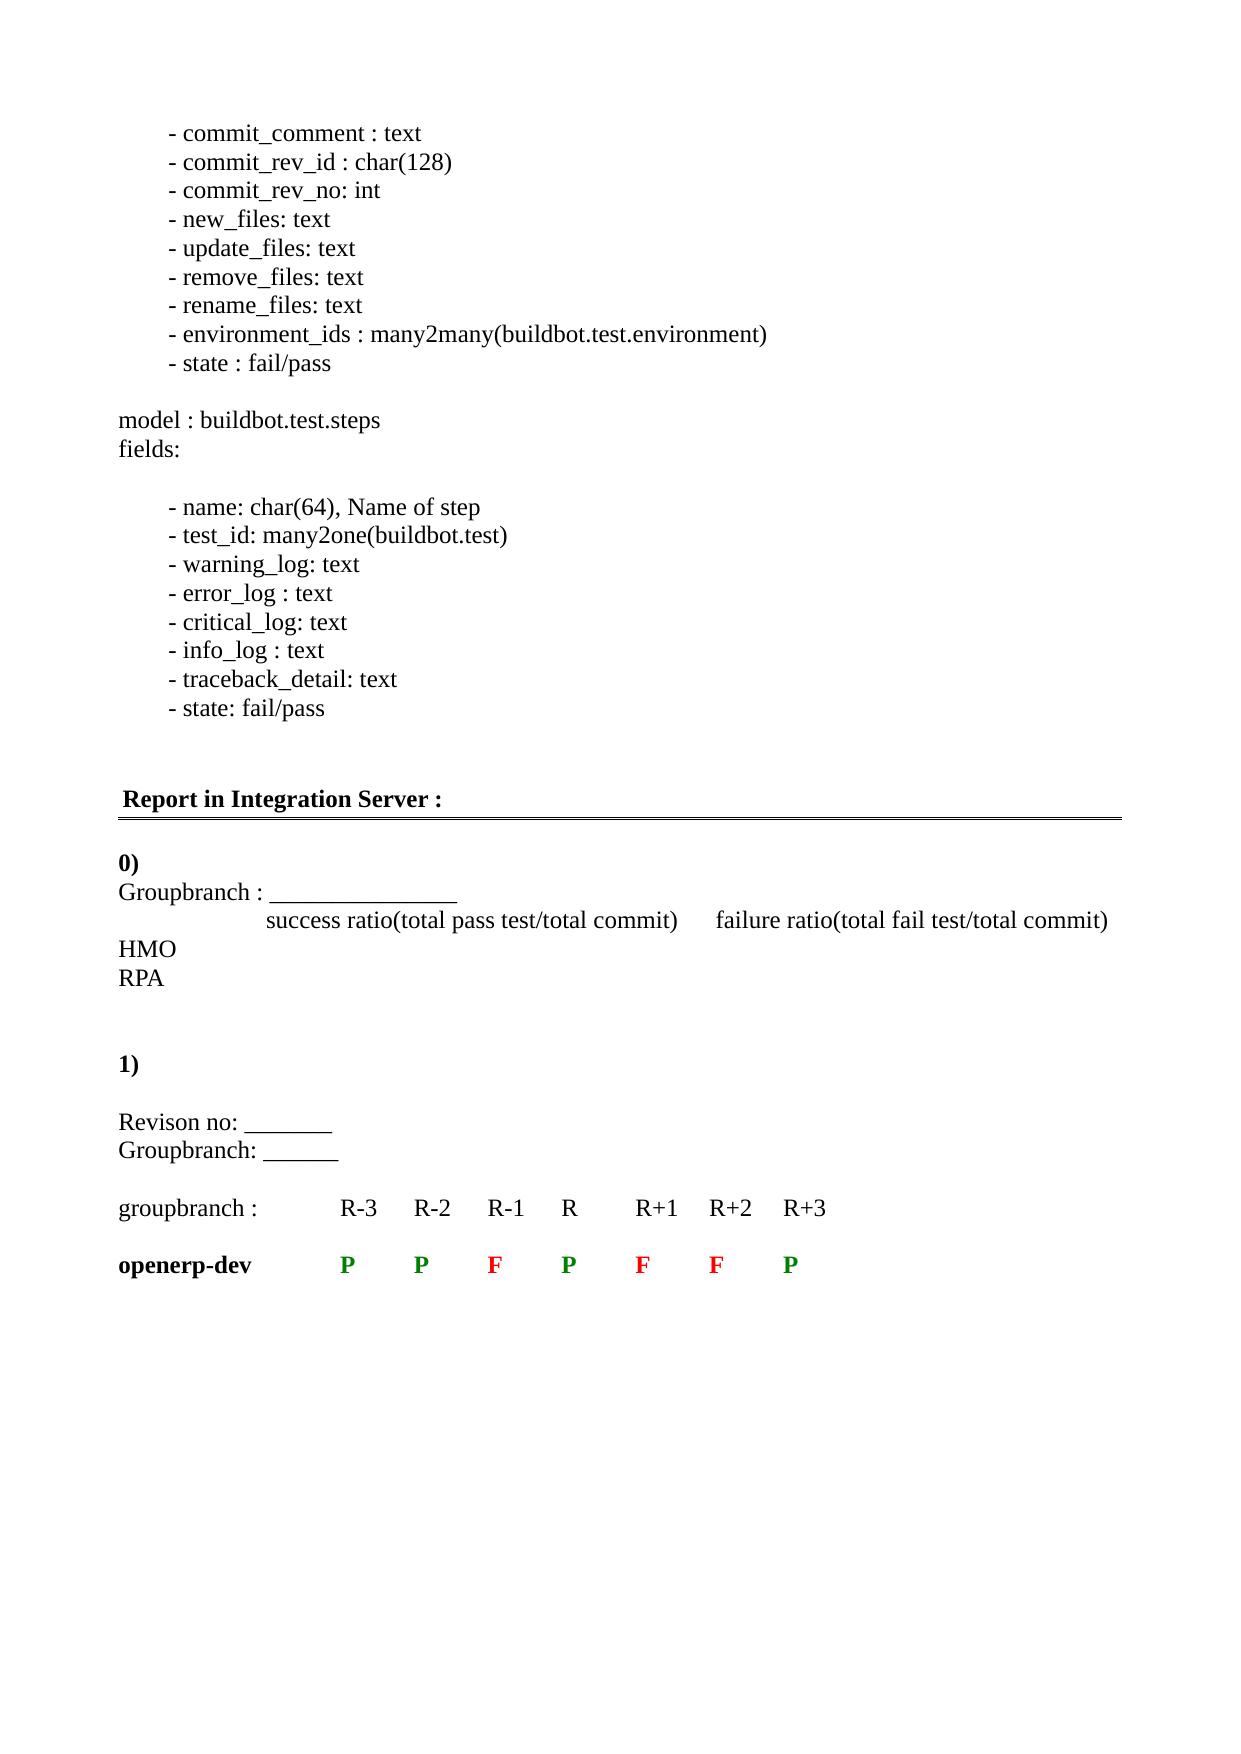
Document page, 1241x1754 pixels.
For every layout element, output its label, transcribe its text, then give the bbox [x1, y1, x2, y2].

text 1) [118, 1049, 1122, 1078]
text - error_log : text [118, 578, 1122, 607]
text 0) [118, 848, 1122, 877]
text - new_files: text [118, 204, 1122, 233]
text - environment_ids : many2many(buildbot.test.environment) [118, 319, 1122, 348]
text groupbranch : R-3 R-2 R-1 R R+1 R+2 R+3 [118, 1193, 1122, 1222]
text - commit_comment : text [118, 118, 1122, 147]
text - commit_rev_no: int [118, 176, 1122, 204]
text openerp-dev P P F P F F P [118, 1250, 1122, 1279]
text - name: char(64), Name of step [118, 492, 1122, 521]
text Revison no: _______ [118, 1107, 1122, 1135]
text model : buildbot.test.steps [118, 406, 1122, 434]
text - rename_files: text [118, 291, 1122, 319]
text - state: fail/pass [118, 693, 1122, 722]
text Report in Integration Server : [118, 779, 1122, 817]
text fields: [118, 434, 1122, 463]
text - info_log : text [118, 636, 1122, 664]
text - update_files: text [118, 233, 1122, 262]
text - state : fail/pass [118, 348, 1122, 377]
text - traceback_detail: text [118, 664, 1122, 693]
text RPA [118, 963, 1122, 992]
text success ratio(total pass test/total commit) failure ratio(total fail test/total commit) [118, 905, 1122, 934]
text - commit_rev_id : char(128) [118, 147, 1122, 176]
text - warning_log: text [118, 549, 1122, 578]
text - remove_files: text [118, 262, 1122, 291]
text Groupbranch: ______ [118, 1135, 1122, 1164]
text HMO [118, 934, 1122, 963]
text - critical_log: text [118, 607, 1122, 636]
text - test_id: many2one(buildbot.test) [118, 521, 1122, 549]
text Groupbranch : _______________ [118, 877, 1122, 905]
